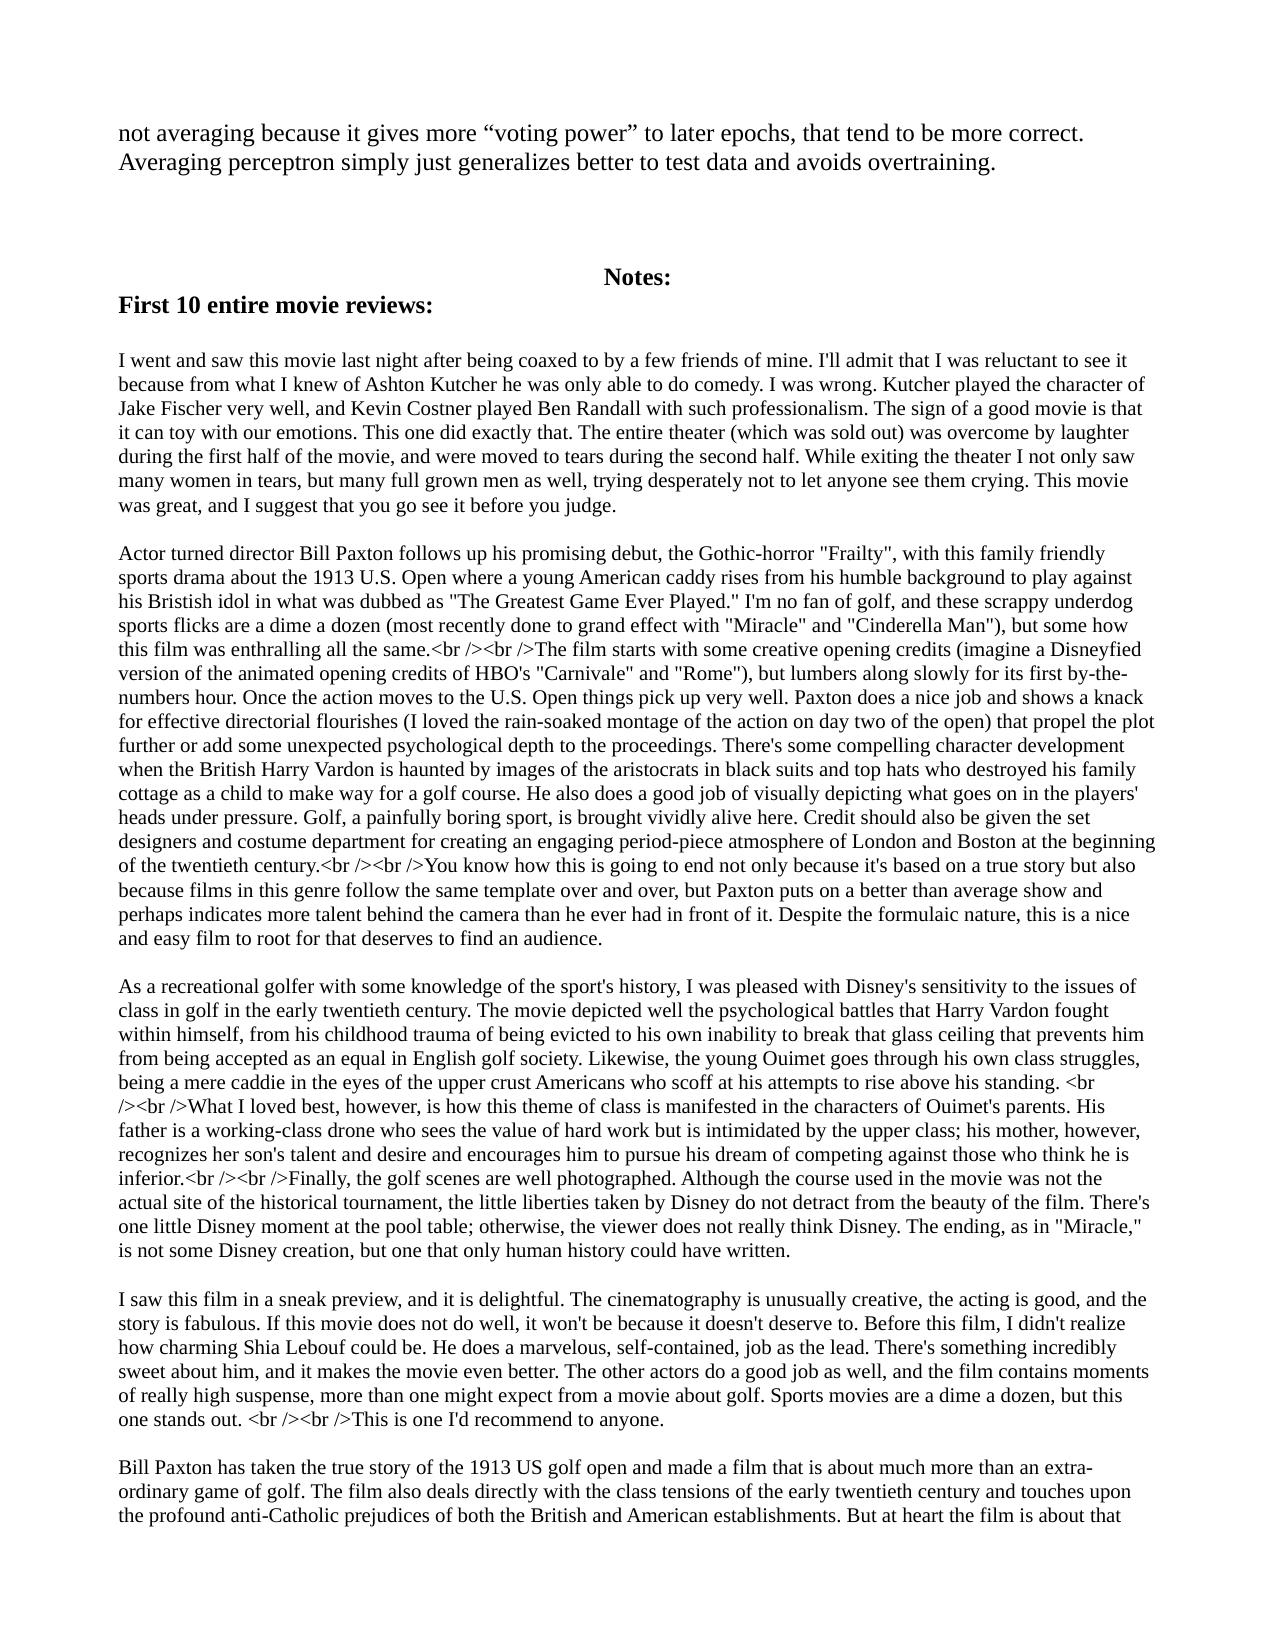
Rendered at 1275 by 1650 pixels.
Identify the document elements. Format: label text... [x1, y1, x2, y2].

text Actor turned director Bill Paxton follows up his promising debut, the Gothic-horror "Frailty", with this family friendly sports drama about the 1913 U.S. Open where a young American caddy rises from his humble background to play against his Bristish idol in what was dubbed as "The Greatest Game Ever Played." I'm no fan of golf, and these scrappy underdog sports flicks are a dime a dozen (most recently done to grand effect with "Miracle" and "Cinderella Man"), but some how this film was enthralling all the same.<br /><br />The film starts with some creative opening credits (imagine a Disneyfied version of the animated opening credits of HBO's "Carnivale" and "Rome"), but lumbers along slowly for its first by-the-numbers hour. Once the action moves to the U.S. Open things pick up very well. Paxton does a nice job and shows a knack for effective directorial flourishes (I loved the rain-soaked montage of the action on day two of the open) that propel the plot further or add some unexpected psychological depth to the proceedings. There's some compelling character development when the British Harry Vardon is haunted by images of the aristocrats in black suits and top hats who destroyed his family cottage as a child to make way for a golf course. He also does a good job of visually depicting what goes on in the players' heads under pressure. Golf, a painfully boring sport, is brought vividly alive here. Credit should also be given the set designers and costume department for creating an engaging period-piece atmosphere of London and Boston at the beginning of the twentieth century.<br /><br />You know how this is going to end not only because it's based on a true story but also because films in this genre follow the same template over and over, but Paxton puts on a better than average show and perhaps indicates more talent behind the camera than he ever had in front of it. Despite the formulaic nature, this is a nice and easy film to root for that deserves to find an audience. [118, 541, 1157, 950]
text I went and saw this movie last night after being coaxed to by a few friends of mine. I'll admit that I was reluctant to see it because from what I knew of Ashton Kutcher he was only able to do comedy. I was wrong. Kutcher played the character of Jake Fischer very well, and Kevin Costner played Ben Randall with such professionalism. The sign of a good movie is that it can toy with our emotions. This one did exactly that. The entire theater (which was sold out) was overcome by laughter during the first half of the movie, and were moved to tears during the second half. While exiting the theater I not only saw many women in tears, but many full grown men as well, trying desperately not to let anyone see them crying. This movie was great, and I suggest that you go see it before you judge. [118, 348, 1157, 517]
text I saw this film in a sneak preview, and it is delightful. The cinematography is unusually creative, the acting is good, and the story is fabulous. If this movie does not do well, it won't be because it doesn't deserve to. Before this film, I didn't realize how charming Shia Lebouf could be. He does a marvelous, self-contained, job as the lead. There's something incredibly sweet about him, and it makes the movie even better. The other actors do a good job as well, and the film contains moments of really high suspense, more than one might expect from a movie about golf. Sports movies are a dime a dozen, but this one stands out. <br /><br />This is one I'd recommend to anyone. [118, 1287, 1157, 1431]
text First 10 entire movie reviews: [118, 291, 1157, 319]
text As a recreational golfer with some knowledge of the sport's history, I was pleased with Disney's sensitivity to the issues of class in golf in the early twentieth century. The movie depicted well the psychological battles that Harry Vardon fought within himself, from his childhood trauma of being evicted to his own inability to break that glass ceiling that prevents him from being accepted as an equal in English golf society. Likewise, the young Ouimet goes through his own class struggles, being a mere caddie in the eyes of the upper crust Americans who scoff at his attempts to rise above his standing. <br /><br />What I loved best, however, is how this theme of class is manifested in the characters of Ouimet's parents. His father is a working-class drone who sees the value of hard work but is intimidated by the upper class; his mother, however, recognizes her son's talent and desire and encourages him to pursue his dream of competing against those who think he is inferior.<br /><br />Finally, the golf scenes are well photographed. Although the course used in the movie was not the actual site of the historical tournament, the little liberties taken by Disney do not detract from the beauty of the film. There's one little Disney moment at the pool table; otherwise, the viewer does not really think Disney. The ending, as in "Miracle," is not some Disney creation, but one that only human history could have written. [118, 974, 1157, 1262]
text Bill Paxton has taken the true story of the 1913 US golf open and made a film that is about much more than an extra-ordinary game of golf. The film also deals directly with the class tensions of the early twentieth century and touches upon the profound anti-Catholic prejudices of both the British and American establishments. But at heart the film is about that [118, 1455, 1157, 1527]
text Notes: [118, 262, 1157, 291]
text not averaging because it gives more “voting power” to later epochs, that tend to be more correct. Averaging perceptron simply just generalizes better to test data and avoids overtraining. [118, 118, 1157, 176]
